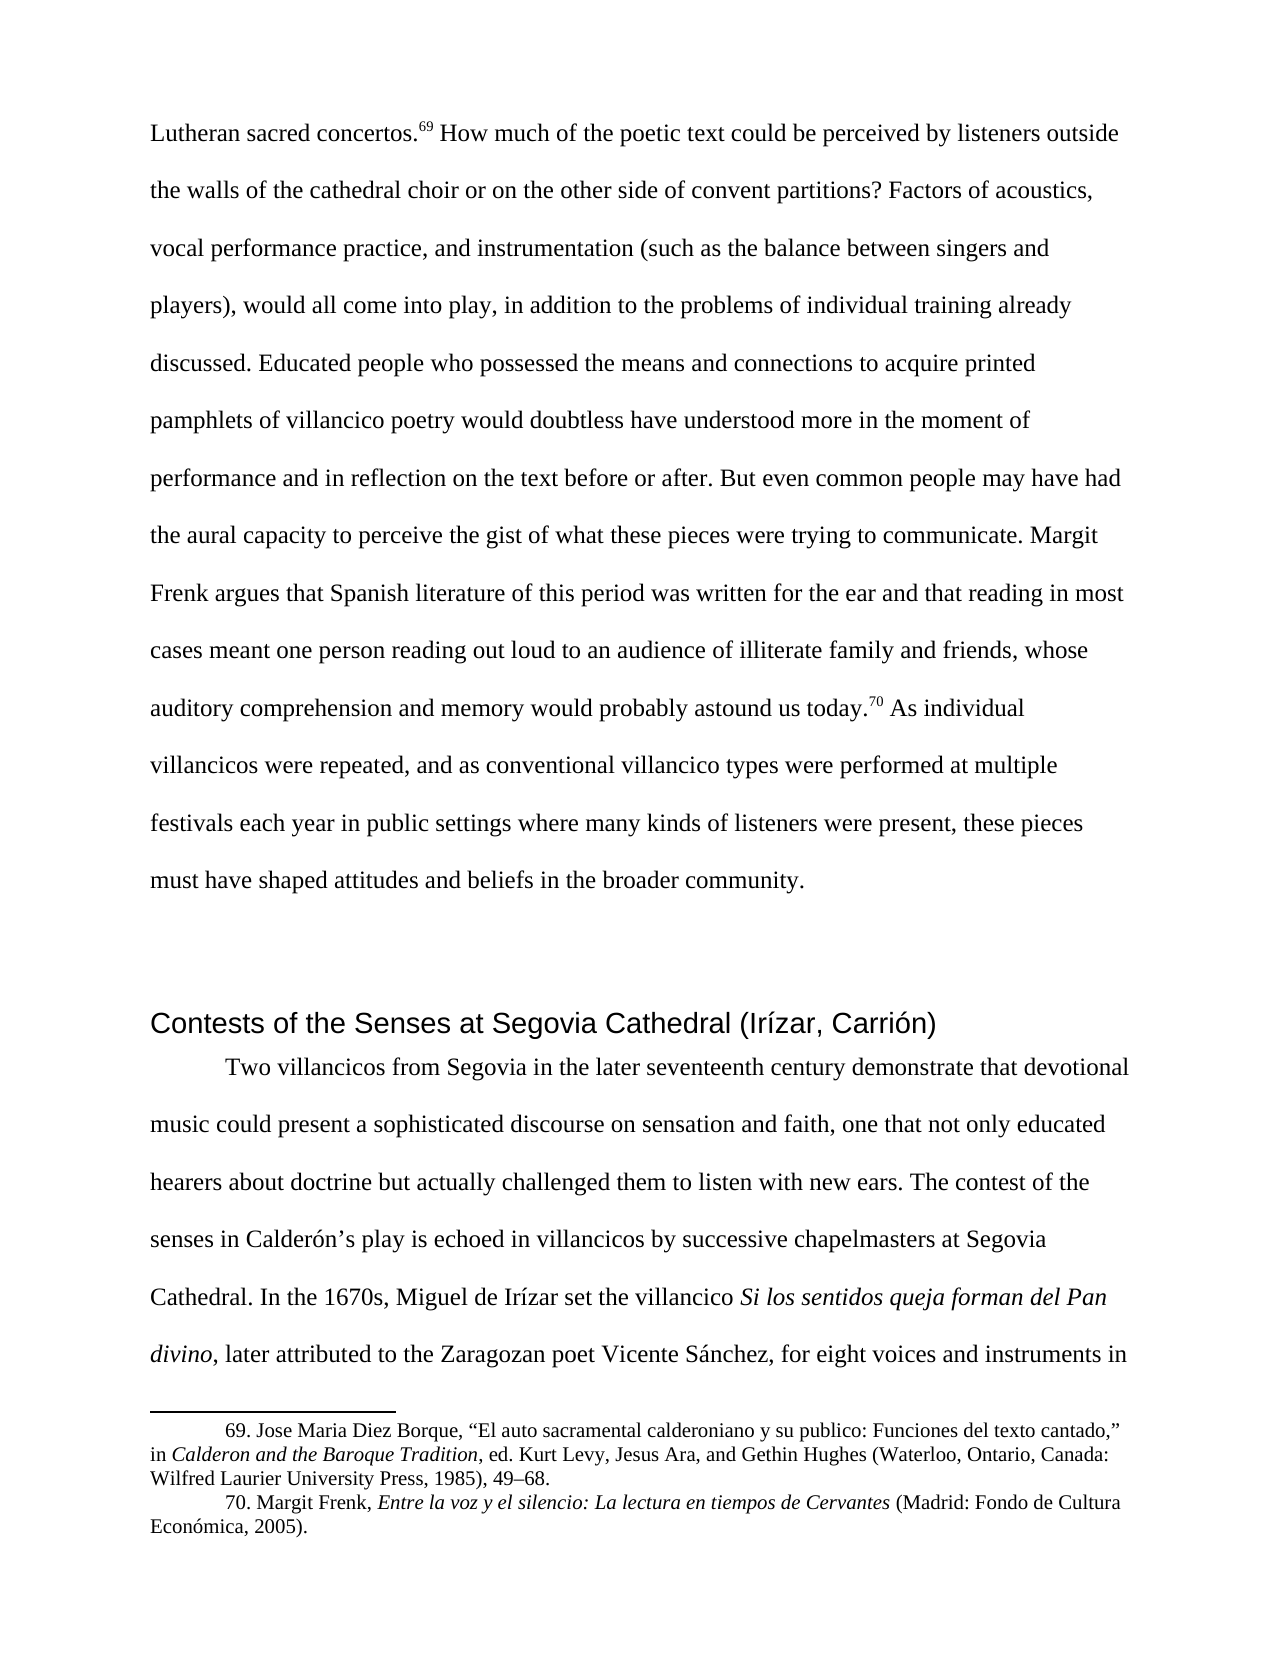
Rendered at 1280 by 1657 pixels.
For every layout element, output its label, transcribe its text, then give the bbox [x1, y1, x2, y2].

text Lutheran sacred concertos. How much of the poetic text could be perceived by listeners outside the walls of the cathedral choir or on the other side of convent partitions? Factors of acoustics, vocal performance practice, and instrumentation (such as the balance between singers and players), would all come into play, in addition to the problems of individual training already discussed. Educated people who possessed the means and connections to acquire printed pamphlets of villancico poetry would doubtless have understood more in the moment of performance and in reflection on the text before or after. But even common people may have had the aural capacity to perceive the gist of what these pieces were trying to communicate. Margit Frenk argues that Spanish literature of this period was written for the ear and that reading in most cases meant one person reading out loud to an audience of illiterate family and friends, whose auditory comprehension and memory would probably astound us today. As individual villancicos were repeated, and as conventional villancico types were performed at multiple festivals each year in public settings where many kinds of listeners were present, these pieces must have shaped attitudes and beliefs in the broader community. [150, 118, 1130, 894]
text Jose Maria Diez Borque, “El auto sacramental calderoniano y su publico: Funciones del texto cantado,” in Calderon and the Baroque Tradition, ed. Kurt Levy, Jesus Ara, and Gethin Hughes (Waterloo, Ontario, Canada: Wilfred Laurier University Press, 1985), 49–68. [150, 1418, 1130, 1490]
subtitle Contests of the Senses at Segovia Cathedral (Irízar, Carrión) [150, 1006, 1130, 1039]
text Two villancicos from Segovia in the later seventeenth century demonstrate that devotional music could present a sophisticated discourse on sensation and faith, one that not only educated hearers about doctrine but actually challenged them to listen with new ears. The contest of the senses in Calderón’s play is echoed in villancicos by successive chapelmasters at Segovia Cathedral. In the 1670s, Miguel de Irízar set the villancico Si los sentidos queja forman del Pan divino, later attributed to the Zaragozan poet Vicente Sánchez, for eight voices and instruments in [150, 1052, 1130, 1368]
text Margit Frenk, Entre la voz y el silencio: La lectura en tiempos de Cervantes (Madrid: Fondo de Cultura Económica, 2005). [150, 1490, 1130, 1538]
